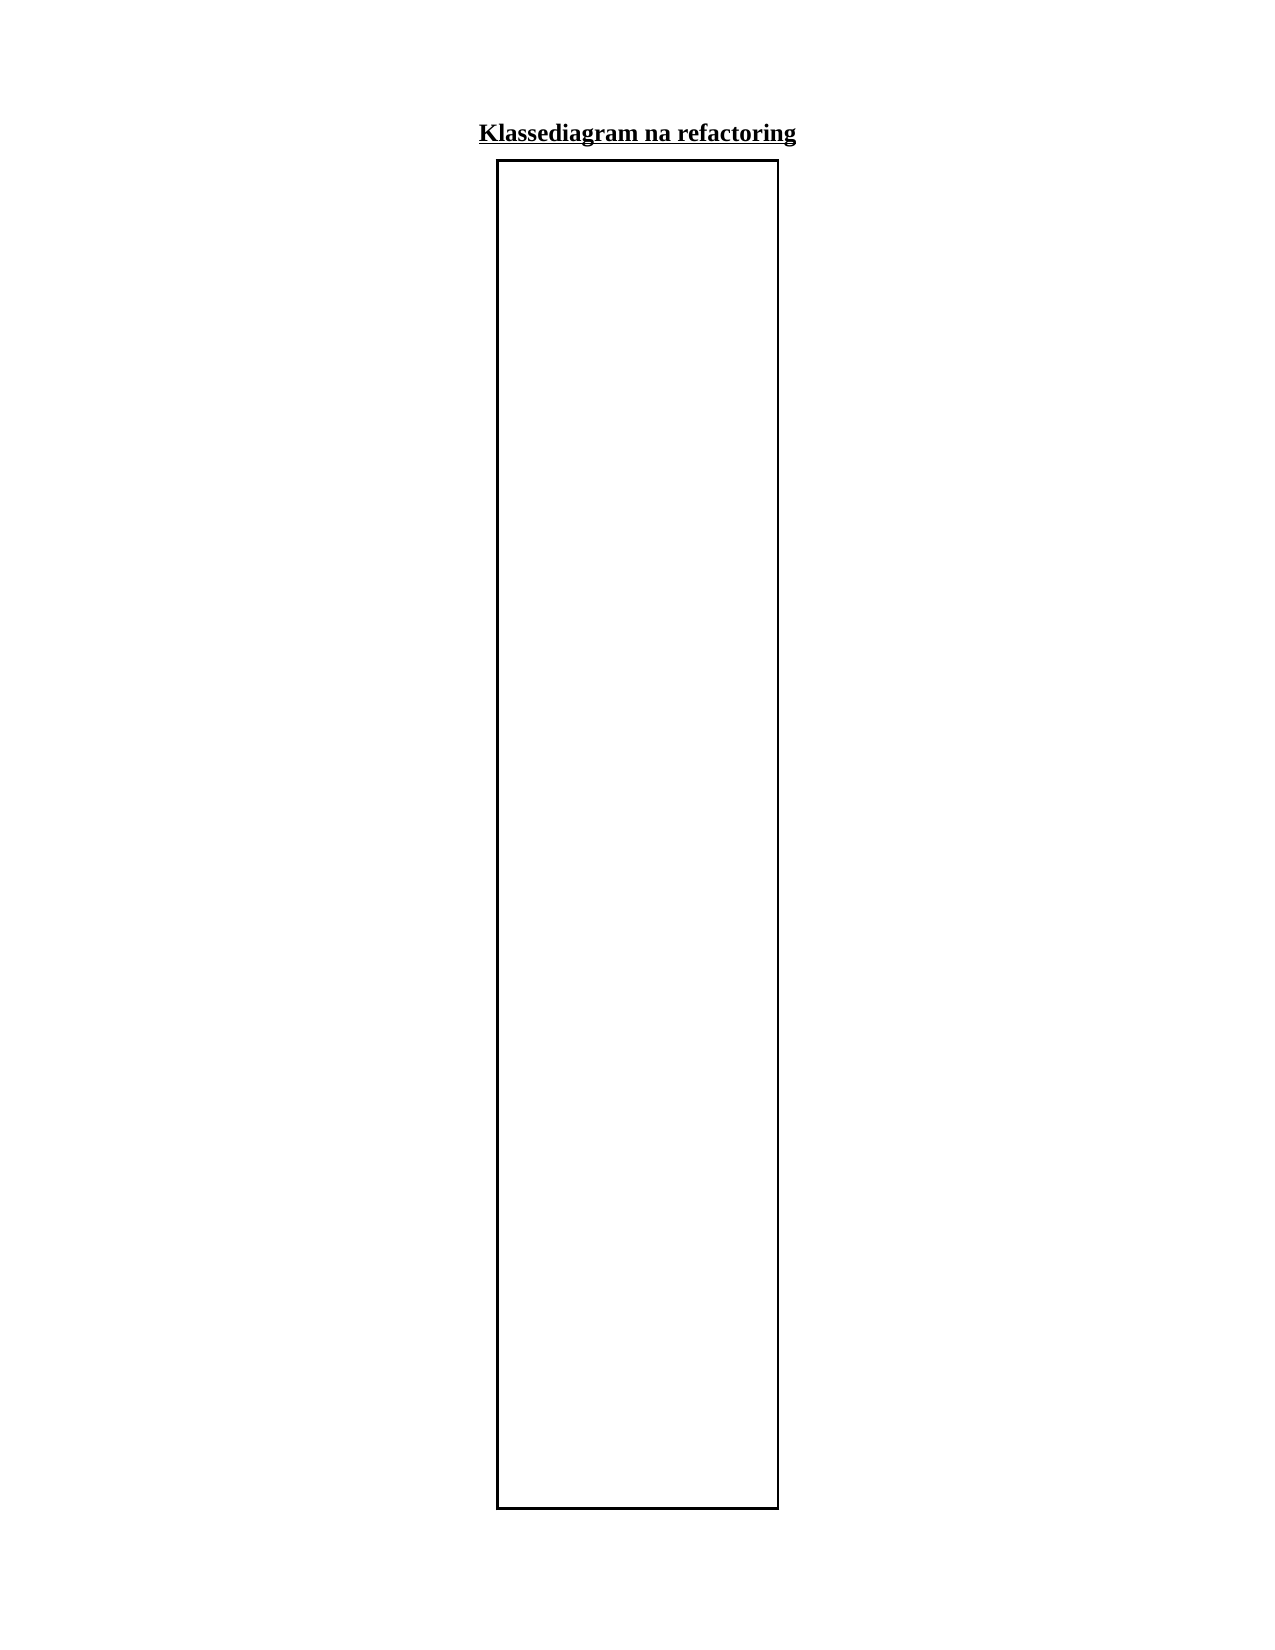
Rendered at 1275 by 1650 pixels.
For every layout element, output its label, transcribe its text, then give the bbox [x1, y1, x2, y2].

text Klassediagram na refactoring [118, 118, 1157, 147]
